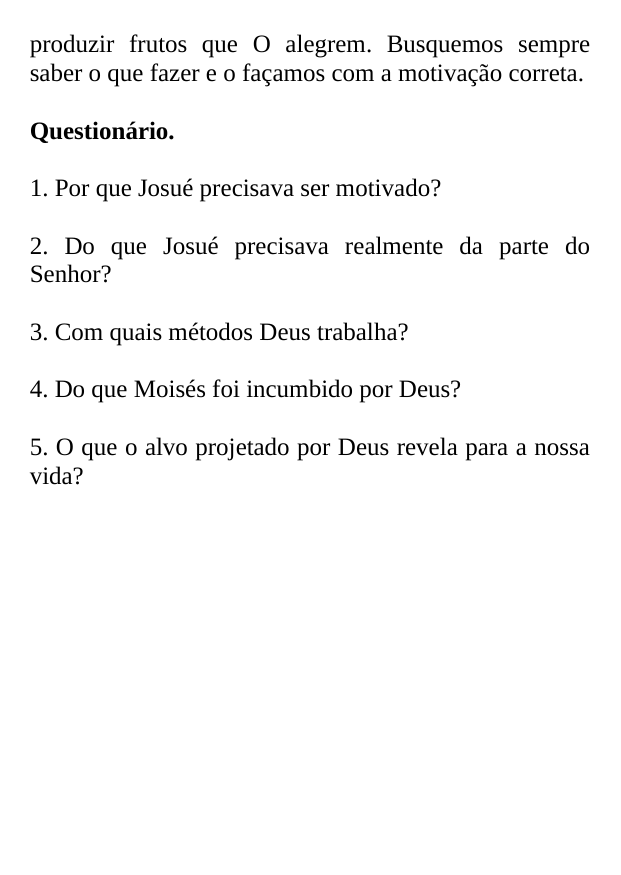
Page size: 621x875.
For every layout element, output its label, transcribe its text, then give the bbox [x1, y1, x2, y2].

text 2. Do que Josué precisava realmente da parte do Senhor? [29, 231, 591, 288]
text 4. Do que Moisés foi incumbido por Deus? [29, 374, 591, 403]
text 5. O que o alvo projetado por Deus revela para a nossa vida? [29, 432, 591, 489]
text produzir frutos que O alegrem. Busquemos sempre saber o que fazer e o façamos com a motivação correta. [29, 29, 591, 87]
text 1. Por que Josué precisava ser motivado? [29, 144, 591, 202]
text 3. Com quais métodos Deus trabalha? [29, 317, 591, 346]
text Questionário. [29, 116, 591, 144]
